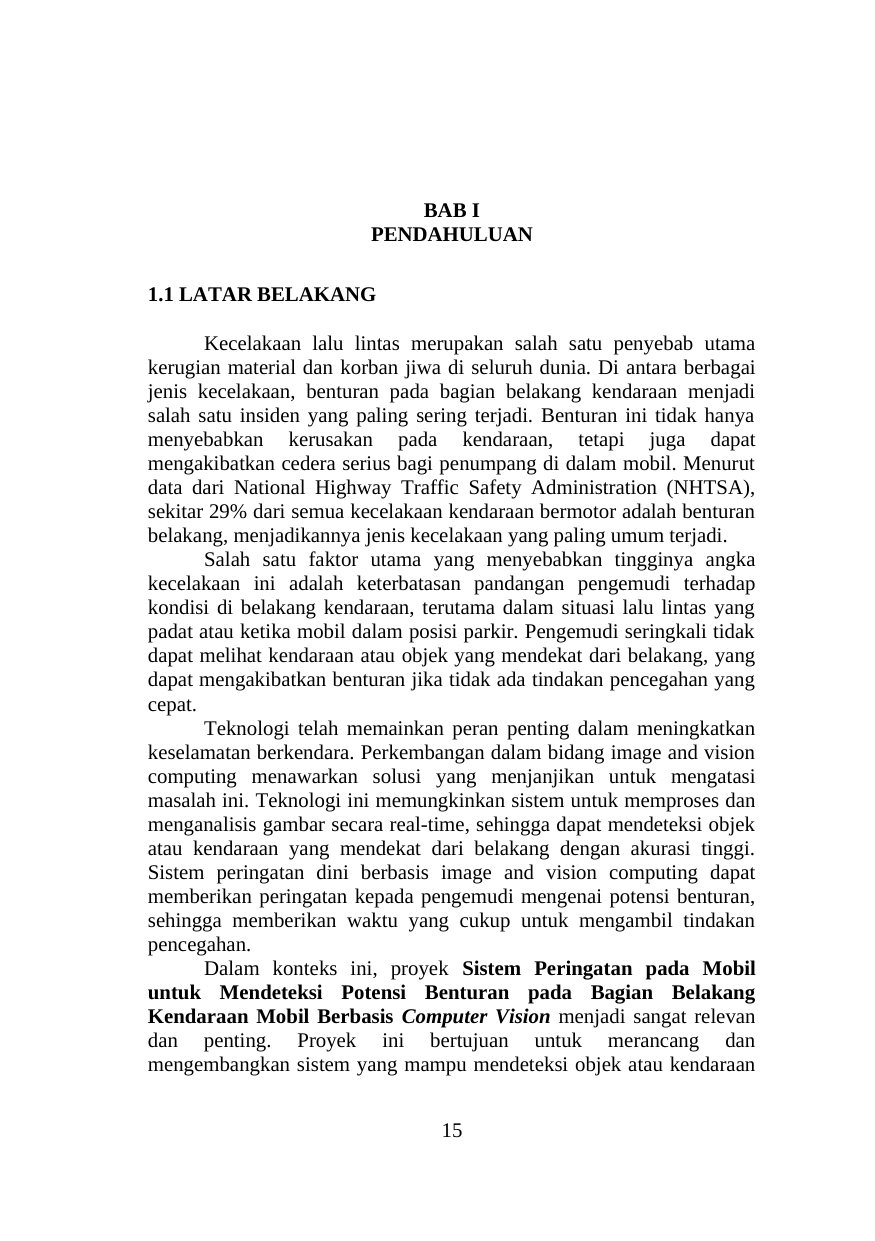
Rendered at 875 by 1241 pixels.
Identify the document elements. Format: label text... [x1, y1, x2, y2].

subtitle Teknologi telah memainkan peran penting dalam meningkatkan keselamatan berkendara. Perkembangan dalam bidang image and vision computing menawarkan solusi yang menjanjikan untuk mengatasi masalah ini. Teknologi ini memungkinkan sistem untuk memproses dan menganalisis gambar secara real-time, sehingga dapat mendeteksi objek atau kendaraan yang mendekat dari belakang dengan akurasi tinggi. Sistem peringatan dini berbasis image and vision computing dapat memberikan peringatan kepada pengemudi mengenai potensi benturan, sehingga memberikan waktu yang cukup untuk mengambil tindakan pencegahan. [148, 716, 756, 956]
subtitle Dalam konteks ini, proyek Sistem Peringatan pada Mobil untuk Mendeteksi Potensi Benturan pada Bagian Belakang Kendaraan Mobil Berbasis Computer Vision menjadi sangat relevan dan penting. Proyek ini bertujuan untuk merancang dan mengembangkan sistem yang mampu mendeteksi objek atau kendaraan [148, 956, 756, 1076]
subtitle Kecelakaan lalu lintas merupakan salah satu penyebab utama kerugian material dan korban jiwa di seluruh dunia. Di antara berbagai jenis kecelakaan, benturan pada bagian belakang kendaraan menjadi salah satu insiden yang paling sering terjadi. Benturan ini tidak hanya menyebabkan kerusakan pada kendaraan, tetapi juga dapat mengakibatkan cedera serius bagi penumpang di dalam mobil. Menurut data dari National Highway Traffic Safety Administration (NHTSA), sekitar 29% dari semua kecelakaan kendaraan bermotor adalah benturan belakang, menjadikannya jenis kecelakaan yang paling umum terjadi. [148, 331, 756, 547]
subtitle Salah satu faktor utama yang menyebabkan tingginya angka kecelakaan ini adalah keterbatasan pandangan pengemudi terhadap kondisi di belakang kendaraan, terutama dalam situasi lalu lintas yang padat atau ketika mobil dalam posisi parkir. Pengemudi seringkali tidak dapat melihat kendaraan atau objek yang mendekat dari belakang, yang dapat mengakibatkan benturan jika tidak ada tindakan pencegahan yang cepat. [148, 547, 756, 716]
subtitle BAB I PENDAHULUAN [148, 198, 756, 246]
subtitle 1.1 LATAR BELAKANG [148, 282, 756, 306]
